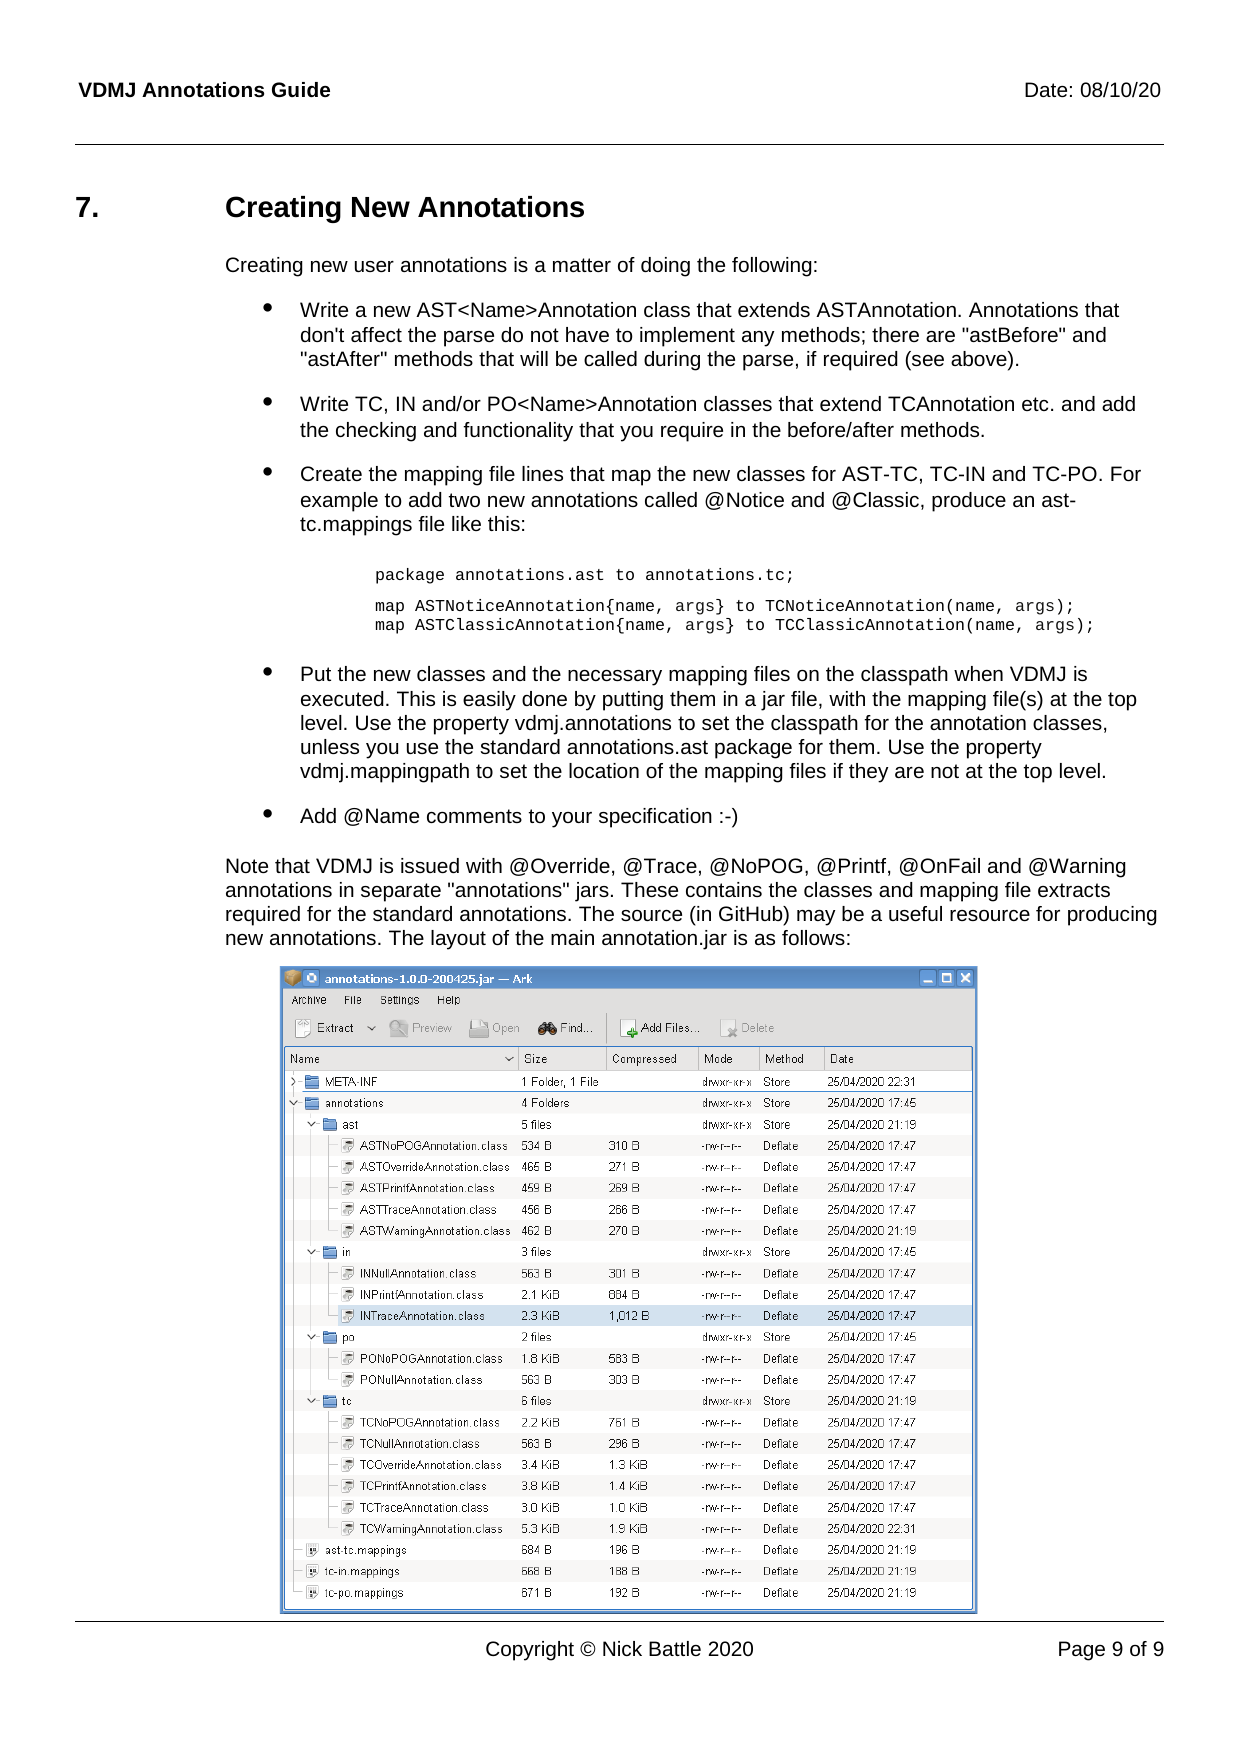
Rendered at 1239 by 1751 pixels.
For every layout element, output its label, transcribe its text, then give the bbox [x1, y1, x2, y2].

text map ASTNoticeAnnotation{name, args} to TCNoticeAnnotation(name, args); [375, 598, 1164, 616]
subtitle Creating New Annotations [75, 190, 1164, 223]
text Note that VDMJ is issued with @Override, @Trace, @NoPOG, @Printf, @OnFail and @Warning annotations in separate "annotations" jars. These contains the classes and mapping file extracts required for the standard annotations. The source (in GitHub) may be a useful resource for producing new annotations. The layout of the main annotation.jar is as follows: [225, 853, 1164, 950]
text package annotations.ast to annotations.tc; [375, 548, 1164, 585]
picture [279, 966, 978, 1614]
list Write TC, IN and/or PO<Name>Annotation classes that extend TCAnnotation etc. and add the checking and functionality that you require in the before/after methods. [262, 384, 1164, 442]
text Creating new user annotations is a matter of doing the following: [225, 253, 1164, 277]
list Add @Name comments to your specification :-) [262, 796, 1164, 829]
list Write a new AST<Name>Annotation class that extends ASTAnnotation. Annotations that don't affect the parse do not have to implement any methods; there are "astBefore" and "astAfter" methods that will be called during the parse, if required (see above). [262, 290, 1164, 371]
list Put the new classes and the necessary mapping files on the classpath when VDMJ is executed. This is easily done by putting them in a jar file, with the mapping file(s) at the top level. Use the property vdmj.annotations to set the classpath for the annotation classes, unless you use the standard annotations.ast package for them. Use the property vdmj.mappingpath to set the location of the mapping files if they are not at the top level. [262, 653, 1164, 783]
text map ASTClassicAnnotation{name, args} to TCClassicAnnotation(name, args); [375, 616, 1164, 635]
list Create the mapping file lines that map the new classes for AST-TC, TC-IN and TC-PO. For example to add two new annotations called @Notice and @Classic, produce an ast-tc.mappings file like this: [262, 454, 1164, 536]
